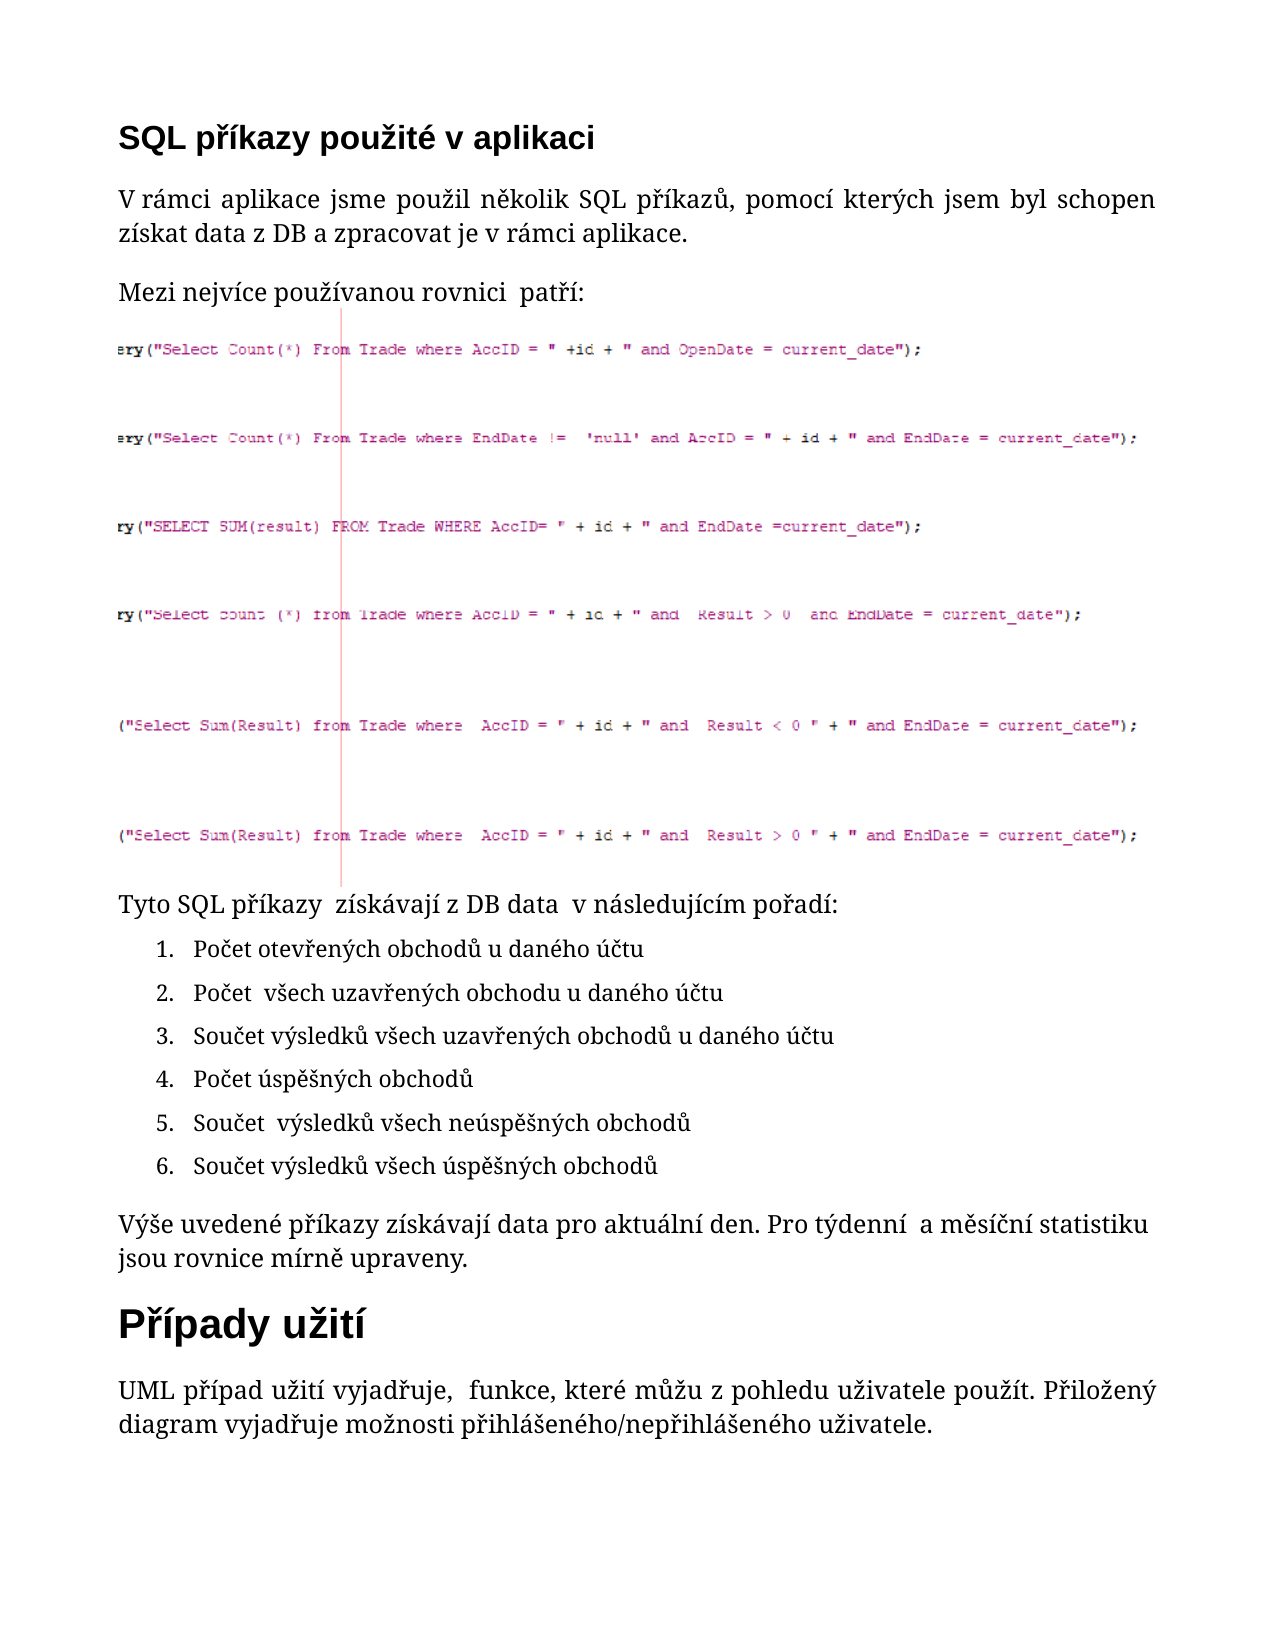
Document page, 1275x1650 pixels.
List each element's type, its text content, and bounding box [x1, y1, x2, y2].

text Tyto SQL příkazy získávají z DB data v následujícím pořadí: [118, 887, 1157, 921]
subtitle Případy užití [118, 1300, 1157, 1348]
list Počet všech uzavřených obchodu u daného účtu [156, 977, 1157, 1008]
list Počet úspěšných obchodů [156, 1063, 1157, 1095]
text Výše uvedené příkazy získávají data pro aktuální den. Pro týdenní a měsíční statistiku jsou rovnice mírně upraveny. [118, 1207, 1157, 1275]
subtitle SQL příkazy použité v aplikaci [118, 118, 1157, 157]
list Součet výsledků všech neúspěšných obchodů [156, 1107, 1157, 1138]
text V rámci aplikace jsme použil několik SQL příkazů, pomocí kterých jsem byl schopen získat data z DB a zpracovat je v rámci aplikace. [118, 182, 1157, 250]
list Počet otevřených obchodů u daného účtu [156, 933, 1157, 964]
list Součet výsledků všech úspěšných obchodů [156, 1150, 1157, 1182]
text Mezi nejvíce používanou rovnici patří: [118, 275, 1157, 308]
list Součet výsledků všech uzavřených obchodů u daného účtu [156, 1020, 1157, 1051]
text UML případ užití vyjadřuje, funkce, které můžu z pohledu uživatele použít. Přiložený diagram vyjadřuje možnosti přihlášeného/nepřihlášeného uživatele. [118, 1373, 1157, 1441]
